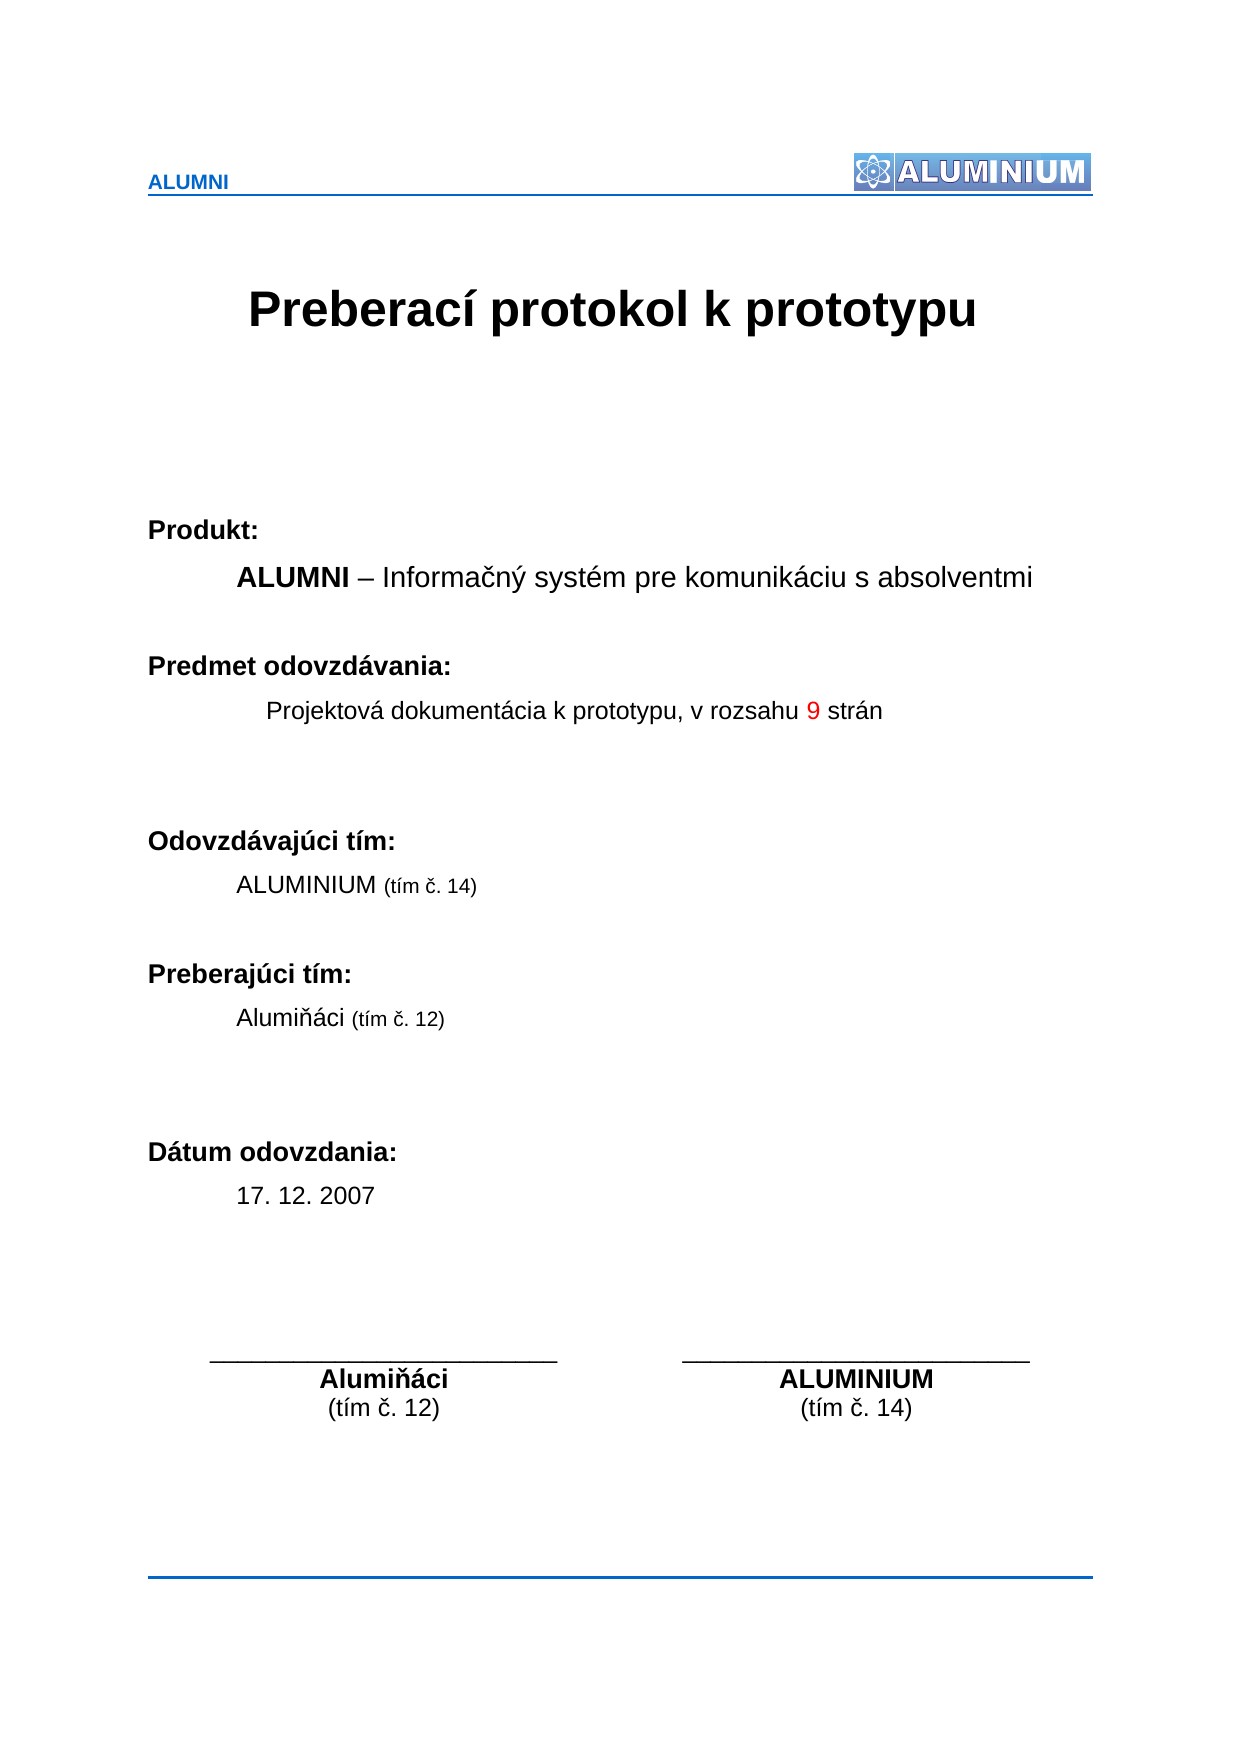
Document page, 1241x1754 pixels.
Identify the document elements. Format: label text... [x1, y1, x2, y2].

table_cell Alumiňáci [148, 1364, 620, 1394]
table_cell (tím č. 14) [620, 1394, 1093, 1422]
text ALUMNI – Informačný systém pre komunikáciu s absolventmi [148, 561, 1093, 593]
text Preberací protokol k prototypu [148, 281, 1093, 337]
text Alumiňáci (tím č. 12) [148, 1004, 1093, 1032]
table_cell ALUMINIUM [620, 1364, 1093, 1394]
text Projektová dokumentácia k prototypu, v rozsahu 9 strán [148, 697, 1093, 724]
table_header _________________________ [620, 1336, 1093, 1363]
text 17. 12. 2007 [148, 1182, 1093, 1210]
text Preberajúci tím: [148, 958, 1093, 989]
text Odovzdávajúci tím: [148, 826, 1093, 856]
text Produkt: [148, 515, 1093, 545]
text Predmet odovzdávania: [148, 651, 1093, 682]
table_header _________________________ [148, 1336, 620, 1363]
text ALUMINIUM (tím č. 14) [148, 871, 1093, 899]
table_cell (tím č. 12) [148, 1394, 620, 1422]
text Dátum odovzdania: [148, 1137, 1093, 1167]
